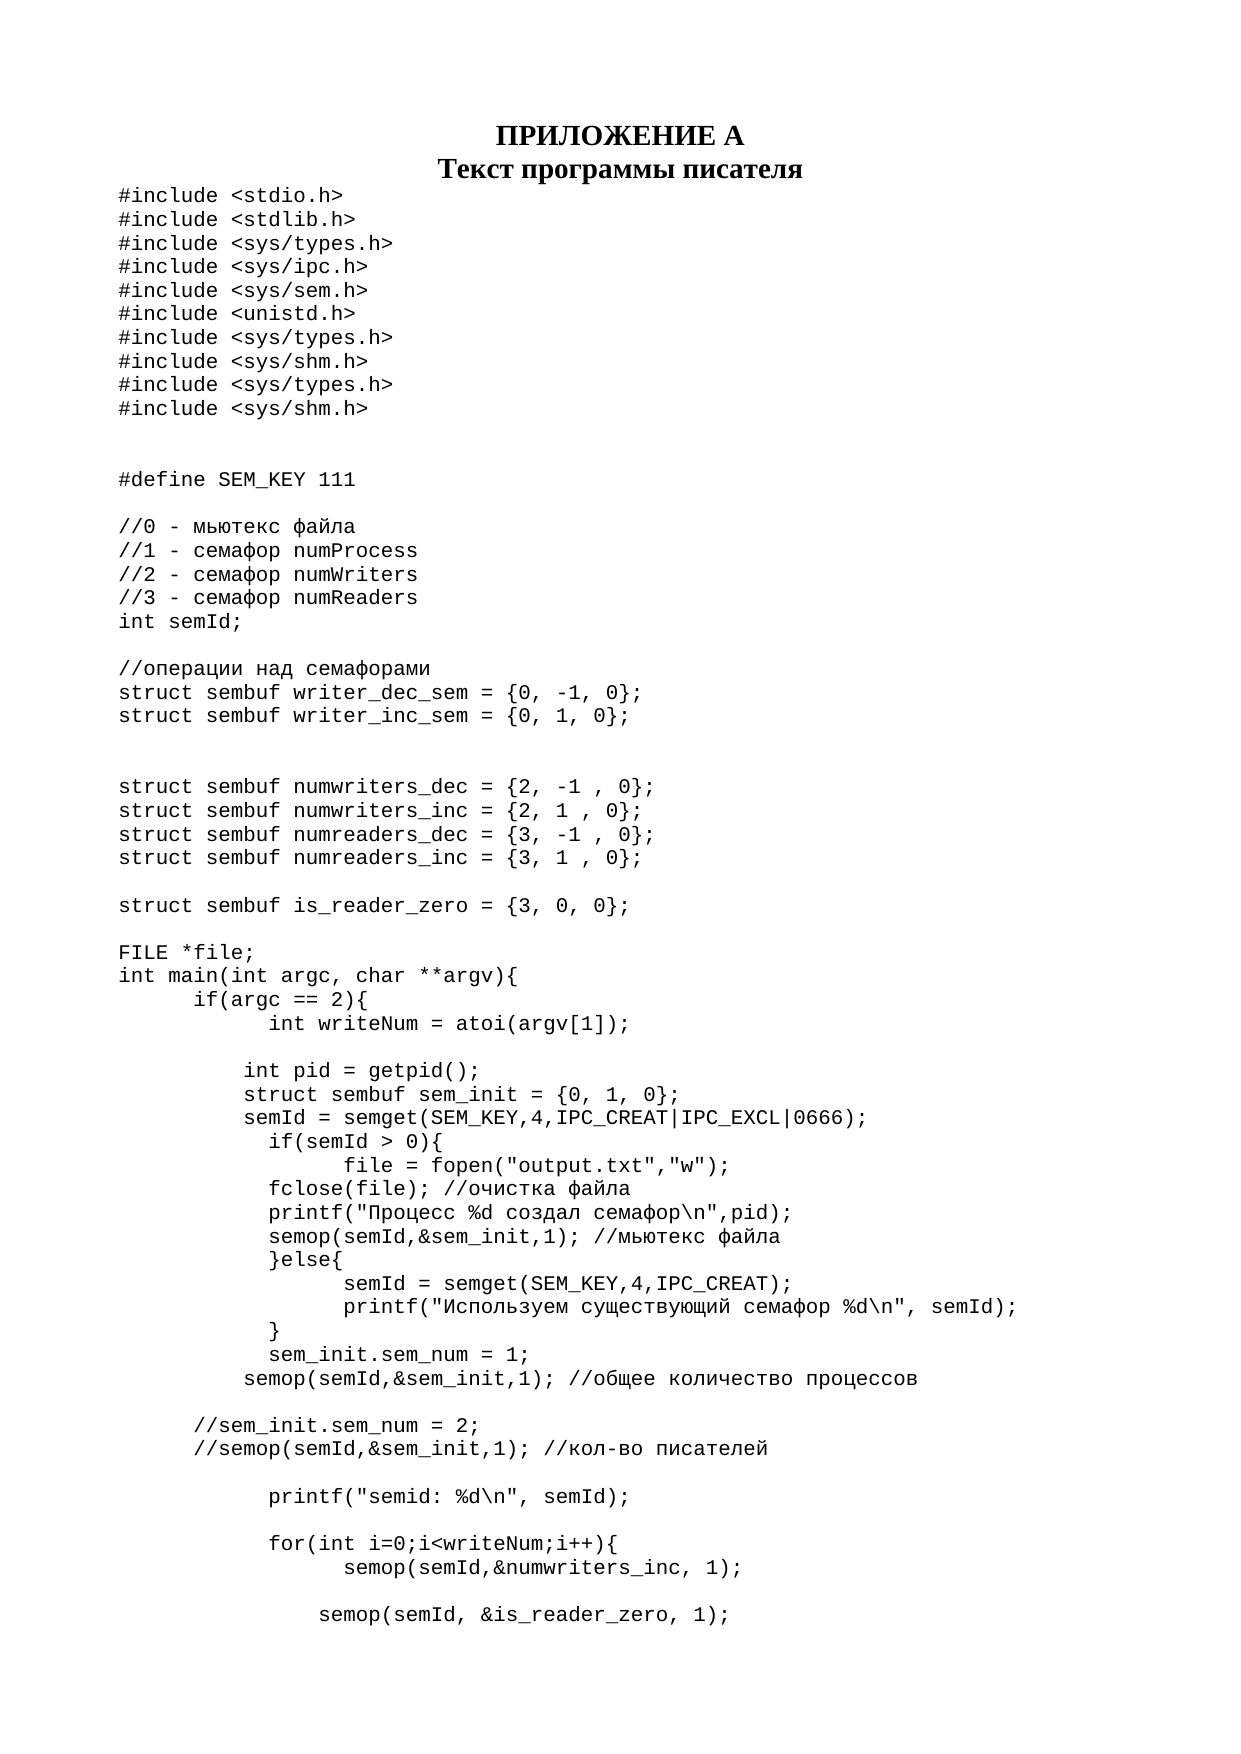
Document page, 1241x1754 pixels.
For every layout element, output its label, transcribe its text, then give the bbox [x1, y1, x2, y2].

text semop(semId,&numwriters_inc, 1); [118, 1557, 1122, 1580]
text #include <sys/ipc.h> [118, 256, 1122, 280]
text semId = semget(SEM_KEY,4,IPC_CREAT|IPC_EXCL|0666); [118, 1107, 1122, 1131]
text #include <sys/types.h> [118, 327, 1122, 351]
text semop(semId,&sem_init,1); //мьютекс файла [118, 1226, 1122, 1249]
text int writeNum = atoi(argv[1]); [118, 1013, 1122, 1036]
text struct sembuf numwriters_inc = {2, 1 , 0}; [118, 800, 1122, 824]
text Текст программы писателя [118, 152, 1122, 185]
text //semop(semId,&sem_init,1); //кол-во писателей [118, 1438, 1122, 1462]
text semop(semId, &is_reader_zero, 1); [118, 1604, 1122, 1628]
text #include <sys/shm.h> [118, 351, 1122, 374]
text struct sembuf writer_dec_sem = {0, -1, 0}; [118, 682, 1122, 705]
text sem_init.sem_num = 1; [118, 1344, 1122, 1367]
text printf("semid: %d\n", semId); [118, 1486, 1122, 1509]
text struct sembuf writer_inc_sem = {0, 1, 0}; [118, 705, 1122, 729]
text #include <sys/shm.h> [118, 398, 1122, 422]
text if(argc == 2){ [118, 989, 1122, 1013]
text semId = semget(SEM_KEY,4,IPC_CREAT); [118, 1273, 1122, 1297]
text struct sembuf numreaders_dec = {3, -1 , 0}; [118, 824, 1122, 847]
text #include <sys/sem.h> [118, 280, 1122, 303]
text struct sembuf numreaders_inc = {3, 1 , 0}; [118, 847, 1122, 871]
text //1 - семафор numProcess [118, 540, 1122, 563]
text #include <unistd.h> [118, 303, 1122, 327]
text fclose(file); //очистка файла [118, 1178, 1122, 1202]
text printf("Процесс %d создал семафор\n",pid); [118, 1202, 1122, 1226]
text if(semId > 0){ [118, 1131, 1122, 1155]
text int semId; [118, 611, 1122, 634]
text //операции над семафорами [118, 658, 1122, 682]
text struct sembuf sem_init = {0, 1, 0}; [118, 1084, 1122, 1107]
text }else{ [118, 1249, 1122, 1273]
text //2 - семафор numWriters [118, 563, 1122, 587]
text int pid = getpid(); [118, 1060, 1122, 1084]
text FILE *file; [118, 942, 1122, 966]
text #include <stdio.h> [118, 185, 1122, 209]
text struct sembuf numwriters_dec = {2, -1 , 0}; [118, 776, 1122, 800]
text file = fopen("output.txt","w"); [118, 1155, 1122, 1178]
text #include <sys/types.h> [118, 232, 1122, 256]
text } [118, 1320, 1122, 1344]
text #include <stdlib.h> [118, 209, 1122, 232]
text struct sembuf is_reader_zero = {3, 0, 0}; [118, 894, 1122, 918]
text printf("Используем существующий семафор %d\n", semId); [118, 1297, 1122, 1320]
text #include <sys/types.h> [118, 374, 1122, 398]
text for(int i=0;i<writeNum;i++){ [118, 1533, 1122, 1557]
text int main(int argc, char **argv){ [118, 966, 1122, 989]
text ПРИЛОЖЕНИЕ А [118, 118, 1122, 152]
text semop(semId,&sem_init,1); //общее количество процессов [118, 1367, 1122, 1391]
text //0 - мьютекс файла [118, 516, 1122, 540]
text #define SEM_KEY 111 [118, 469, 1122, 493]
text //3 - семафор numReaders [118, 587, 1122, 611]
text //sem_init.sem_num = 2; [118, 1415, 1122, 1438]
